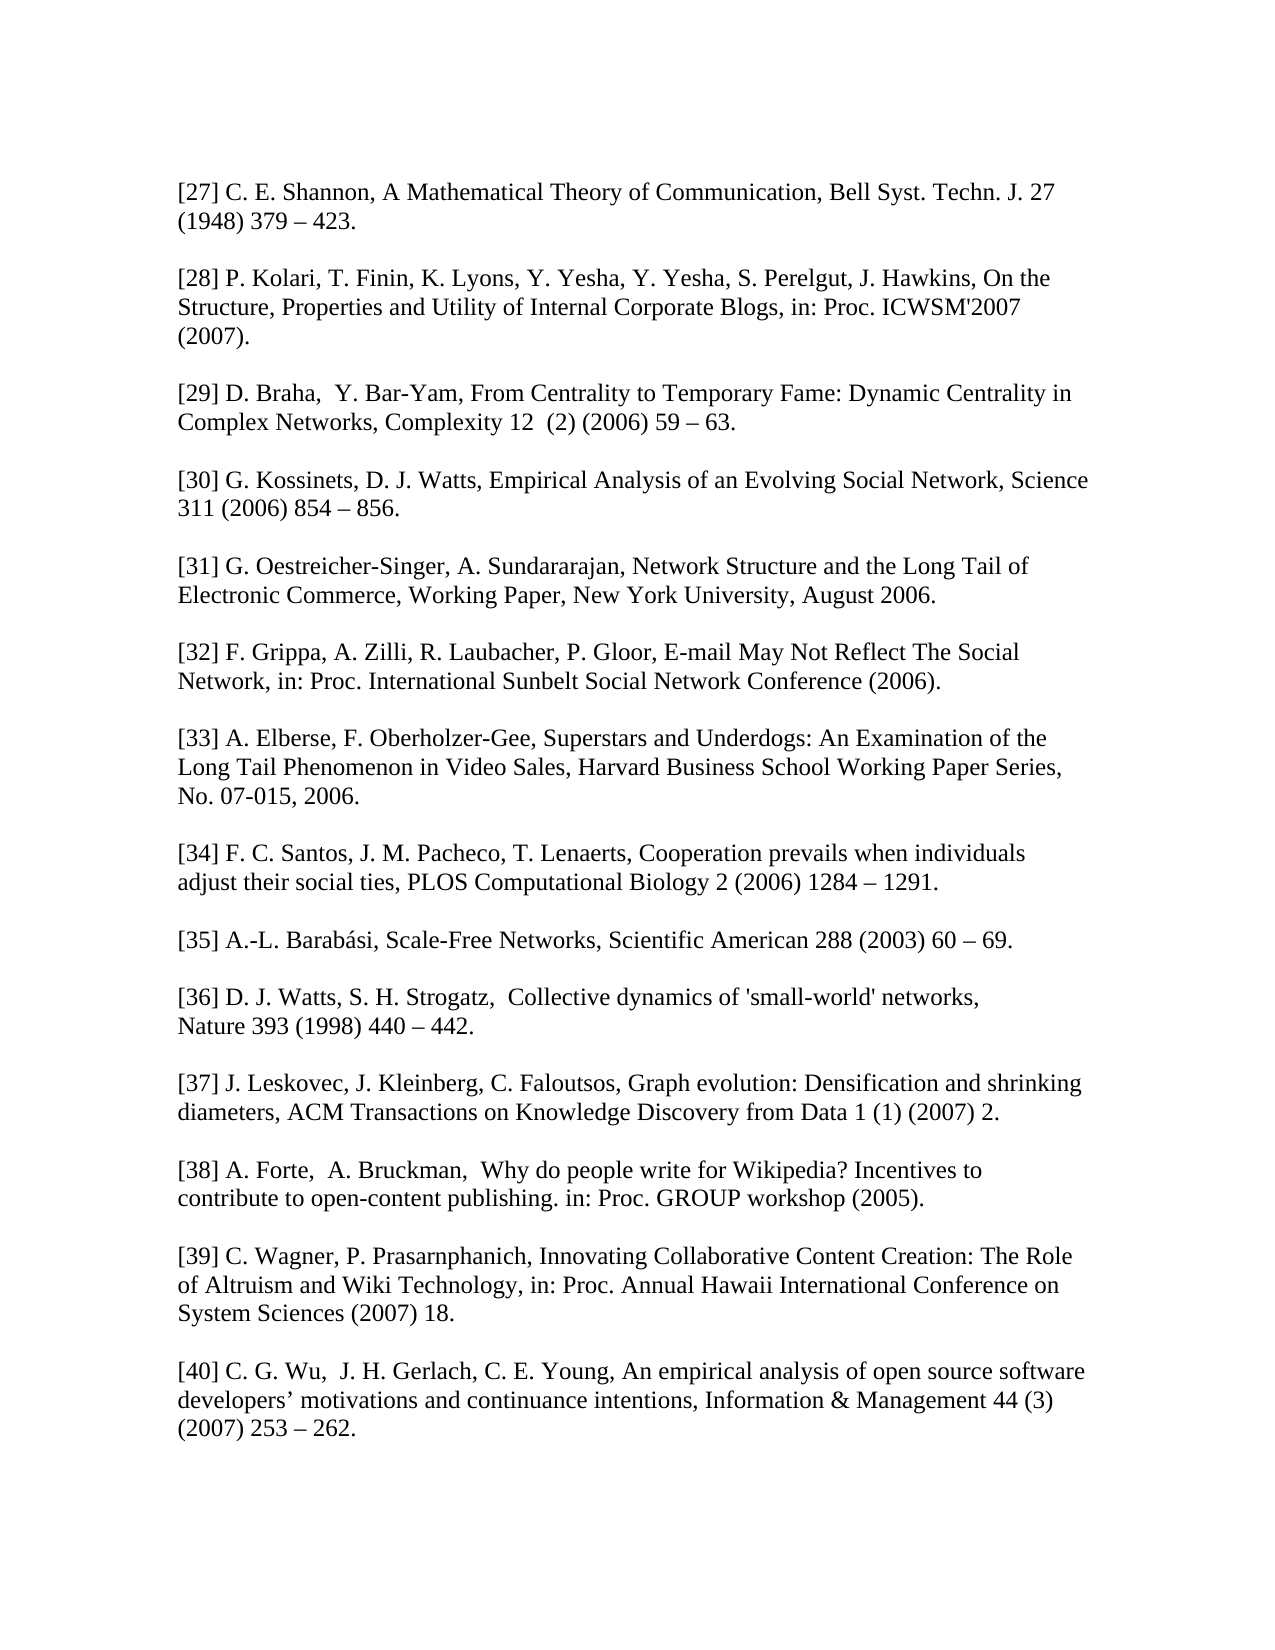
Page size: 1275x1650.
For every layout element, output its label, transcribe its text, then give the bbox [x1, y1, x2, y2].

text [27] C. E. Shannon, A Mathematical Theory of Communication, Bell Syst. Techn. J. 27 (1948) 379 – 423. [28] P. Kolari, T. Finin, K. Lyons, Y. Yesha, Y. Yesha, S. Perelgut, J. Hawkins, On the Structure, Properties and Utility of Internal Corporate Blogs, in: Proc. ICWSM'2007 (2007). [29] D. Braha, Y. Bar-Yam, From Centrality to Temporary Fame: Dynamic Centrality in Complex Networks, Complexity 12 (2) (2006) 59 – 63. [30] G. Kossinets, D. J. Watts, Empirical Analysis of an Evolving Social Network, Science 311 (2006) 854 – 856. [31] G. Oestreicher-Singer, A. Sundararajan, Network Structure and the Long Tail of Electronic Commerce, Working Paper, New York University, August 2006. [32] F. Grippa, A. Zilli, R. Laubacher, P. Gloor, E-mail May Not Reflect The Social Network, in: Proc. International Sunbelt Social Network Conference (2006). [33] A. Elberse, F. Oberholzer-Gee, Superstars and Underdogs: An Examination of the Long Tail Phenomenon in Video Sales, Harvard Business School Working Paper Series, No. 07-015, 2006. [34] F. C. Santos, J. M. Pacheco, T. Lenaerts, Cooperation prevails when individuals adjust their social ties, PLOS Computational Biology 2 (2006) 1284 – 1291. [35] A.-L. Barabási, Scale-Free Networks, Scientific American 288 (2003) 60 – 69. [36] D. J. Watts, S. H. Strogatz, Collective dynamics of 'small-world' networks, Nature 393 (1998) 440 – 442. [37] J. Leskovec, J. Kleinberg, C. Faloutsos, Graph evolution: Densification and shrinking diameters, ACM Transactions on Knowledge Discovery from Data 1 (1) (2007) 2. [38] A. Forte, A. Bruckman, Why do people write for Wikipedia? Incentives to contribute to open-content publishing. in: Proc. GROUP workshop (2005). [39] C. Wagner, P. Prasarnphanich, Innovating Collaborative Content Creation: The Role of Altruism and Wiki Technology, in: Proc. Annual Hawaii International Conference on System Sciences (2007) 18. [40] C. G. Wu, J. H. Gerlach, C. E. Young, An empirical analysis of open source software developers’ motivations and continuance intentions, Information & Management 44 (3) (2007) 253 – 262. [177, 177, 1089, 1442]
